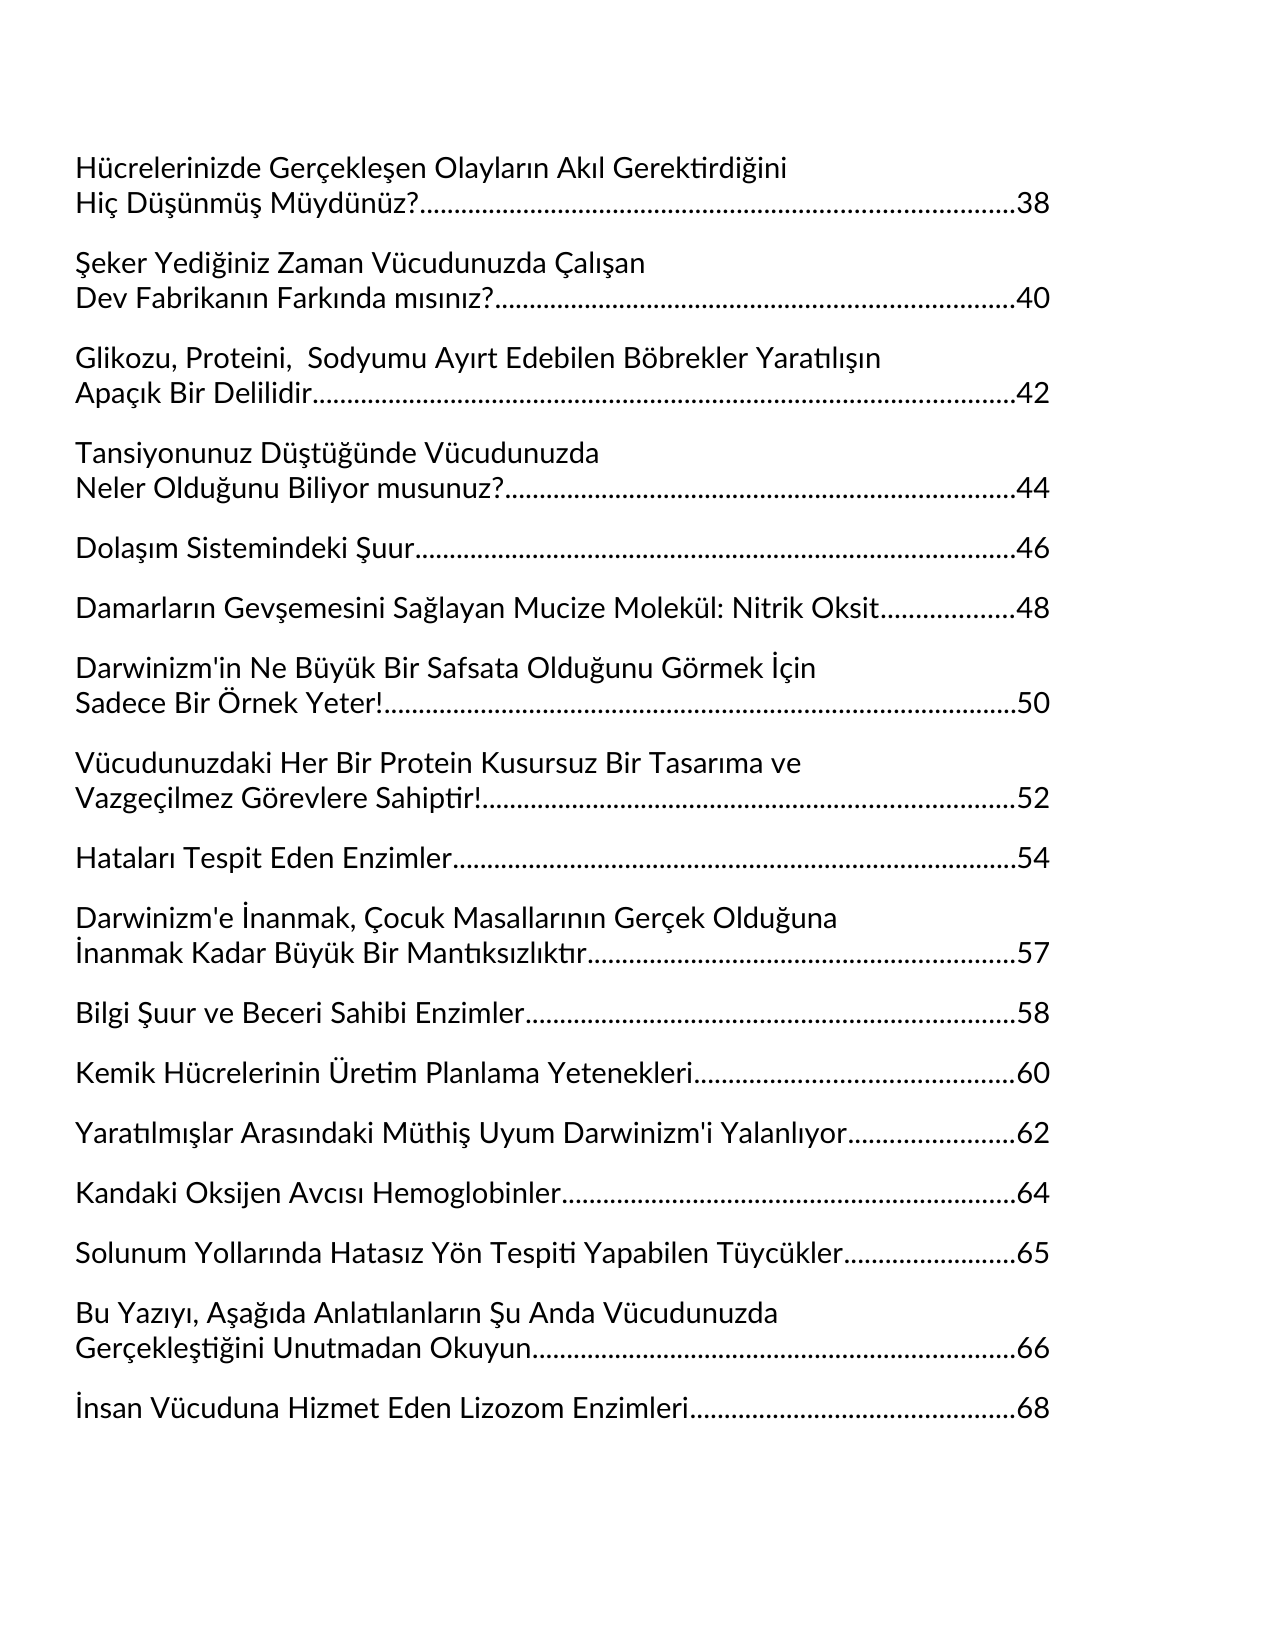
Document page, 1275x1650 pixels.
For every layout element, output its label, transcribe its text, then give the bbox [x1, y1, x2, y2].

subtitle Yaratılmışlar Arasındaki Müthiş Uyum Darwinizm'i Yalanlıyor 62 [75, 1115, 1200, 1150]
subtitle Bu Yazıyı, Aşağıda Anlatılanların Şu Anda Vücudunuzda Gerçekleştiğini Unutmadan Okuyun 66 [75, 1295, 1200, 1365]
subtitle Solunum Yollarında Hatasız Yön Tespiti Yapabilen Tüycükler 65 [75, 1235, 1200, 1270]
subtitle Tansiyonunuz Düştüğünde Vücudunuzda Neler Olduğunu Biliyor musunuz? 44 [75, 435, 1200, 505]
subtitle Kandaki Oksijen Avcısı Hemoglobinler 64 [75, 1175, 1200, 1210]
subtitle İnsan Vücuduna Hizmet Eden Lizozom Enzimleri 68 [75, 1390, 1200, 1425]
subtitle Vücudunuzdaki Her Bir Protein Kusursuz Bir Tasarıma ve Vazgeçilmez Görevlere Sahiptir! 52 [75, 745, 1200, 815]
subtitle Darwinizm'in Ne Büyük Bir Safsata Olduğunu Görmek İçin Sadece Bir Örnek Yeter! 50 [75, 650, 1200, 720]
subtitle Bilgi Şuur ve Beceri Sahibi Enzimler 58 [75, 995, 1200, 1030]
subtitle Dolaşım Sistemindeki Şuur 46 [75, 530, 1200, 565]
subtitle Kemik Hücrelerinin Üretim Planlama Yetenekleri 60 [75, 1055, 1200, 1090]
subtitle Damarların Gevşemesini Sağlayan Mucize Molekül: Nitrik Oksit 48 [75, 590, 1200, 625]
subtitle Hataları Tespit Eden Enzimler 54 [75, 840, 1200, 875]
subtitle Şeker Yediğiniz Zaman Vücudunuzda Çalışan Dev Fabrikanın Farkında mısınız? 40 [75, 245, 1200, 315]
subtitle Darwinizm'e İnanmak, Çocuk Masallarının Gerçek Olduğuna İnanmak Kadar Büyük Bir Mantıksızlıktır 57 [75, 900, 1200, 970]
subtitle Glikozu, Proteini, Sodyumu Ayırt Edebilen Böbrekler Yaratılışın Apaçık Bir Delilidir 42 [75, 340, 1200, 410]
subtitle Hücrelerinizde Gerçekleşen Olayların Akıl Gerektirdiğini Hiç Düşünmüş Müydünüz? 38 [75, 150, 1200, 220]
